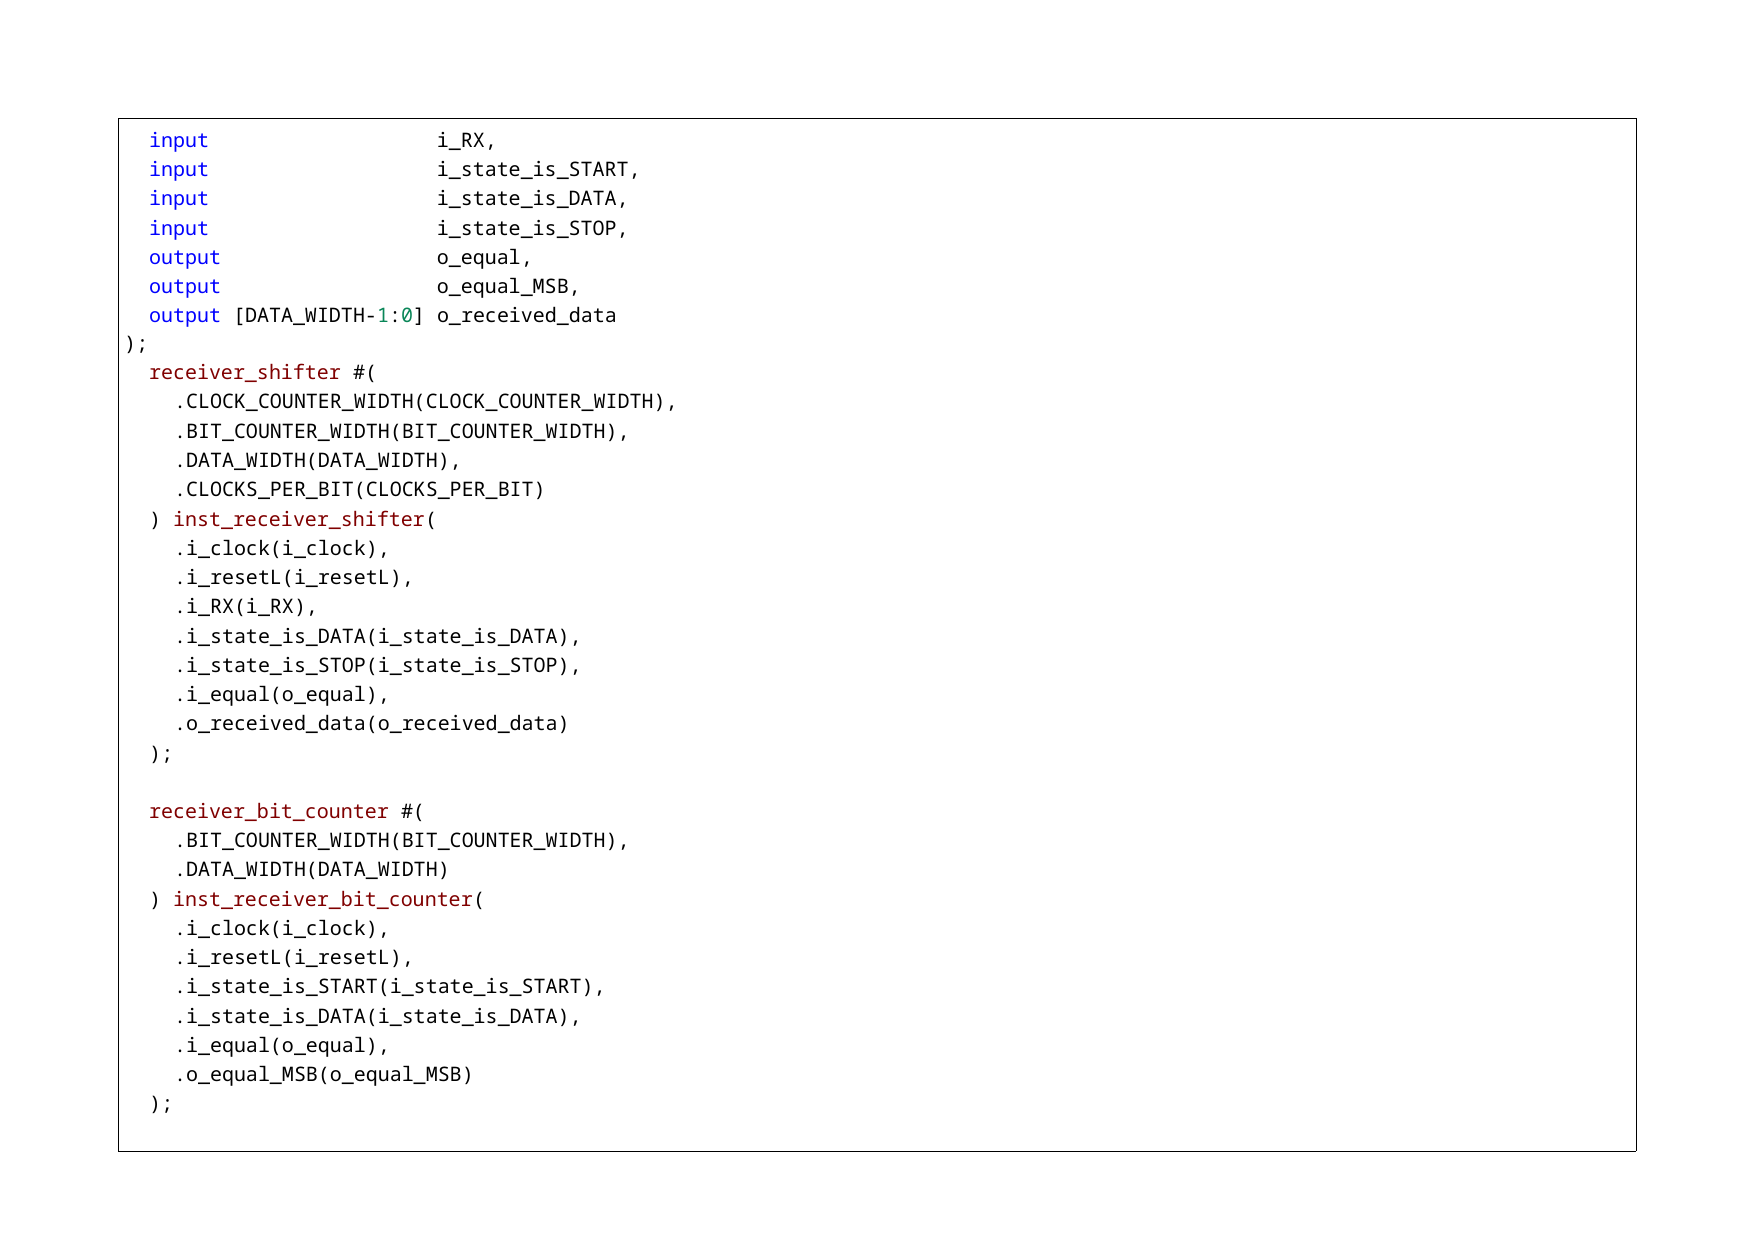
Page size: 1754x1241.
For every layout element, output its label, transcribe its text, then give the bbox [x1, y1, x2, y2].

table_cell input i_RX, input i_state_is_START, input i_state_is_DATA, input i_state_is_STOP, output o_equal, output o_equal_MSB, output [DATA_WIDTH-1:0] o_received_data ); receiver_shifter #( .CLOCK_COUNTER_WIDTH(CLOCK_COUNTER_WIDTH), .BIT_COUNTER_WIDTH(BIT_COUNTER_WIDTH), .DATA_WIDTH(DATA_WIDTH), .CLOCKS_PER_BIT(CLOCKS_PER_BIT) ) inst_receiver_shifter( .i_clock(i_clock), .i_resetL(i_resetL), .i_RX(i_RX), .i_state_is_DATA(i_state_is_DATA), .i_state_is_STOP(i_state_is_STOP), .i_equal(o_equal), .o_received_data(o_received_data) ); receiver_bit_counter #( .BIT_COUNTER_WIDTH(BIT_COUNTER_WIDTH), .DATA_WIDTH(DATA_WIDTH) ) inst_receiver_bit_counter( .i_clock(i_clock), .i_resetL(i_resetL), .i_state_is_START(i_state_is_START), .i_state_is_DATA(i_state_is_DATA), .i_equal(o_equal), .o_equal_MSB(o_equal_MSB) ); [119, 119, 1636, 1151]
